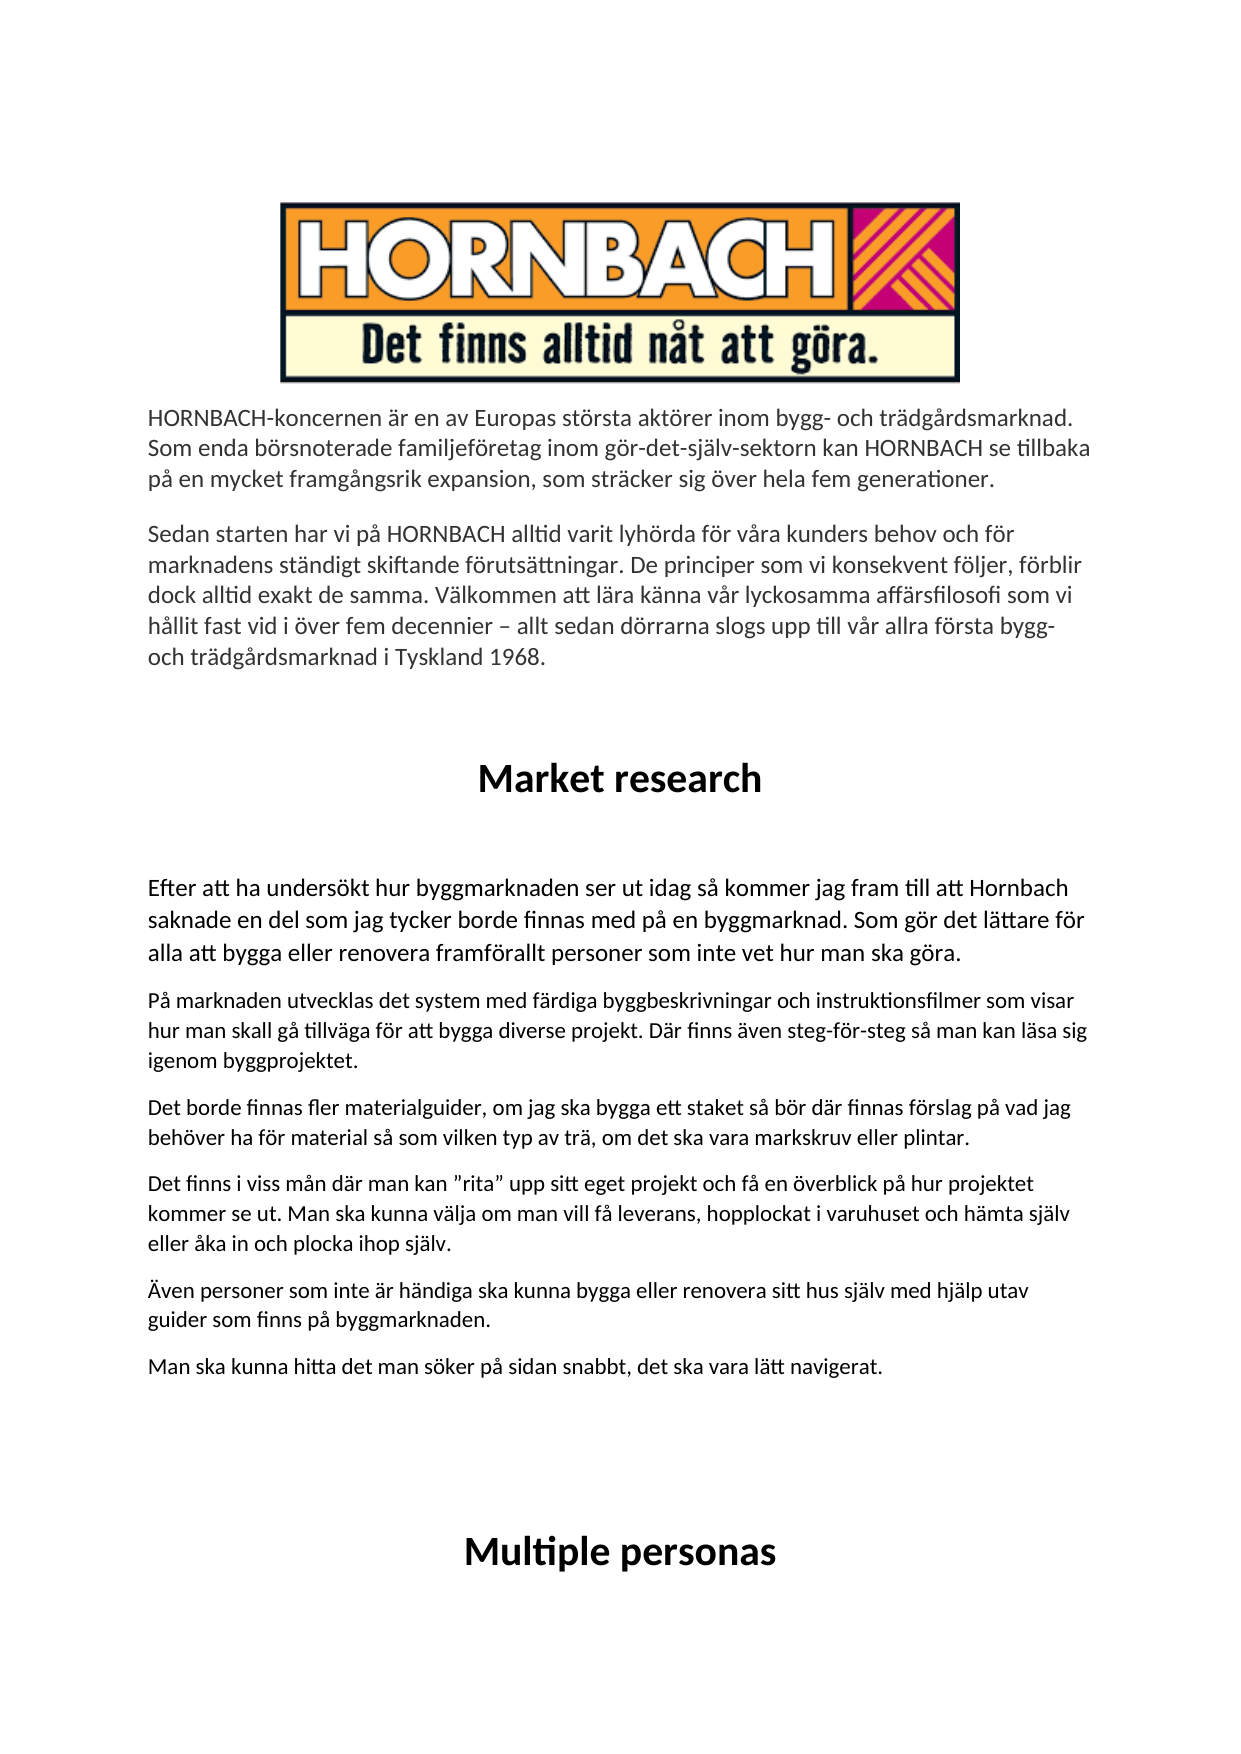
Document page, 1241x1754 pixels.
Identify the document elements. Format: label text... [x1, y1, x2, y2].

text Market research [148, 752, 1093, 803]
text Efter att ha undersökt hur byggmarknaden ser ut idag så kommer jag fram till att Hornbach saknade en del som jag tycker borde finnas med på en byggmarknad. Som gör det lättare för alla att bygga eller renovera framförallt personer som inte vet hur man ska göra. [148, 872, 1093, 968]
text På marknaden utvecklas det system med färdiga byggbeskrivningar och instruktionsfilmer som visar hur man skall gå tillväga för att bygga diverse projekt. Där finns även steg-för-steg så man kan läsa sig igenom byggprojektet. [148, 987, 1093, 1074]
text HORNBACH-koncernen är en av Europas största aktörer inom bygg- och trädgårdsmarknad. Som enda börsnoterade familjeföretag inom gör-det-själv-sektorn kan HORNBACH se tillbaka på en mycket framgångsrik expansion, som sträcker sig över hela fem generationer. [148, 402, 1093, 494]
text Man ska kunna hitta det man söker på sidan snabbt, det ska vara lätt navigerat. [148, 1352, 1093, 1380]
text Även personer som inte är händiga ska kunna bygga eller renovera sitt hus själv med hjälp utav guider som finns på byggmarknaden. [148, 1276, 1093, 1334]
text Multiple personas [148, 1525, 1093, 1576]
text Det borde finnas fler materialguider, om jag ska bygga ett staket så bör där finnas förslag på vad jag behöver ha för material så som vilken typ av trä, om det ska vara markskruv eller plintar. [148, 1093, 1093, 1151]
text Sedan starten har vi på HORNBACH alltid varit lyhörda för våra kunders behov och för marknadens ständigt skiftande förutsättningar. De principer som vi konsekvent följer, förblir dock alltid exakt de samma. Välkommen att lära känna vår lyckosamma affärsfilosofi som vi hållit fast vid i över fem decennier – allt sedan dörrarna slogs upp till vår allra första bygg- och trädgårdsmarknad i Tyskland 1968. [148, 519, 1093, 671]
text Det finns i viss mån där man kan ”rita” upp sitt eget projekt och få en överblick på hur projektet kommer se ut. Man ska kunna välja om man vill få leverans, hopplockat i varuhuset och hämta själv eller åka in och plocka ihop själv. [148, 1169, 1093, 1257]
